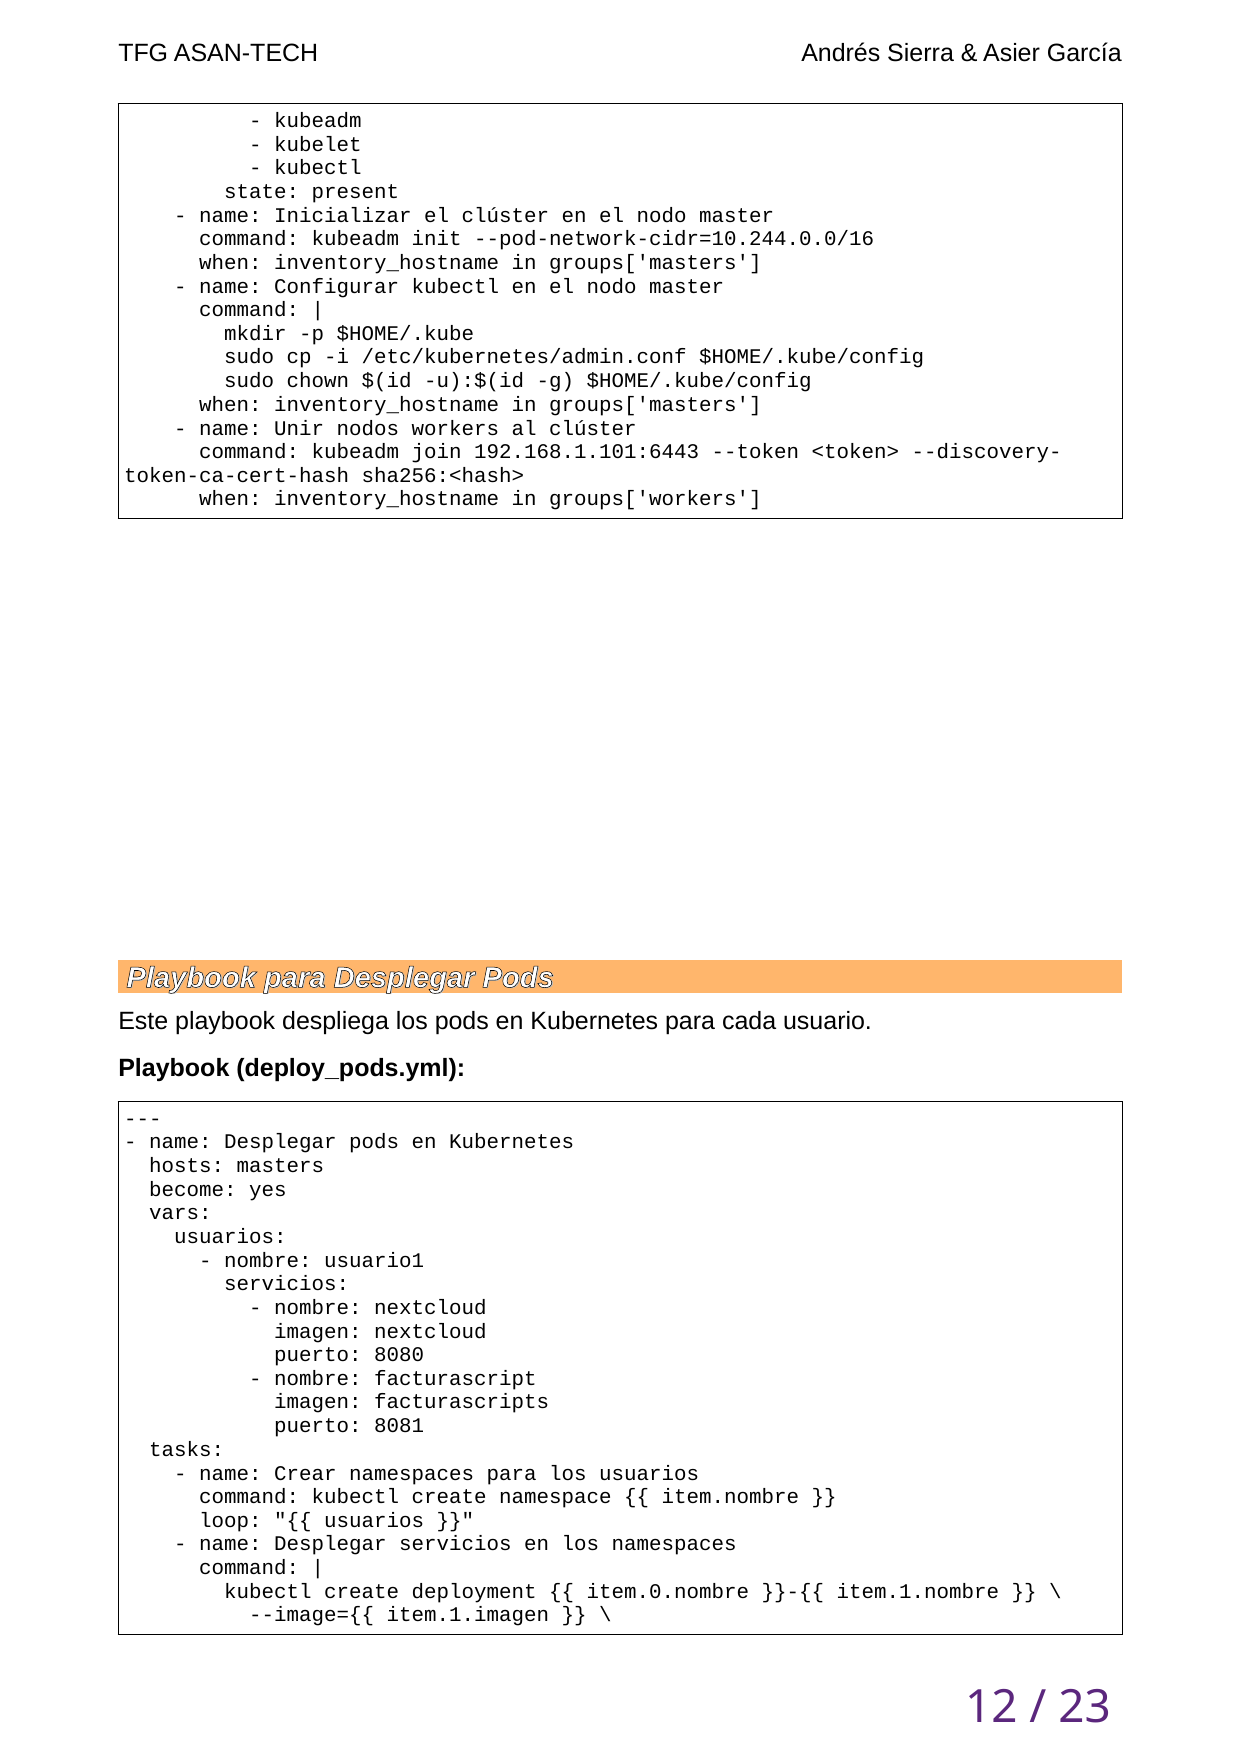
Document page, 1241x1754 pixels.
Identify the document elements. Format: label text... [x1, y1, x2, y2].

text Playbook (deploy_pods.yml): [118, 1053, 1122, 1082]
text Este playbook despliega los pods en Kubernetes para cada usuario. [118, 1006, 1122, 1034]
table_header --- - name: Desplegar pods en Kubernetes hosts: masters become: yes vars: usuarios: - nombre: usuario1 servicios: - nombre: nextcloud imagen: nextcloud puerto: 8080 - nombre: facturascript imagen: facturascripts puerto: 8081 tasks: - name: Crear namespaces para los usuarios command: kubectl create namespace {{ item.nombre }} loop: "{{ usuarios }}" - name: Desplegar servicios en los namespaces command: | kubectl create deployment {{ item.0.nombre }}-{{ item.1.nombre }} \ --image={{ item.1.imagen }} \ [119, 1102, 1122, 1634]
subtitle Playbook para Desplegar Pods [118, 960, 1122, 993]
table_header - kubeadm - kubelet - kubectl state: present - name: Inicializar el clúster en el nodo master command: kubeadm init --pod-network-cidr=10.244.0.0/16 when: inventory_hostname in groups['masters'] - name: Configurar kubectl en el nodo master command: | mkdir -p $HOME/.kube sudo cp -i /etc/kubernetes/admin.conf $HOME/.kube/config sudo chown $(id -u):$(id -g) $HOME/.kube/config when: inventory_hostname in groups['masters'] - name: Unir nodos workers al clúster command: kubeadm join 192.168.1.101:6443 --token <token> --discovery-token-ca-cert-hash sha256:<hash> when: inventory_hostname in groups['workers'] [119, 104, 1122, 518]
